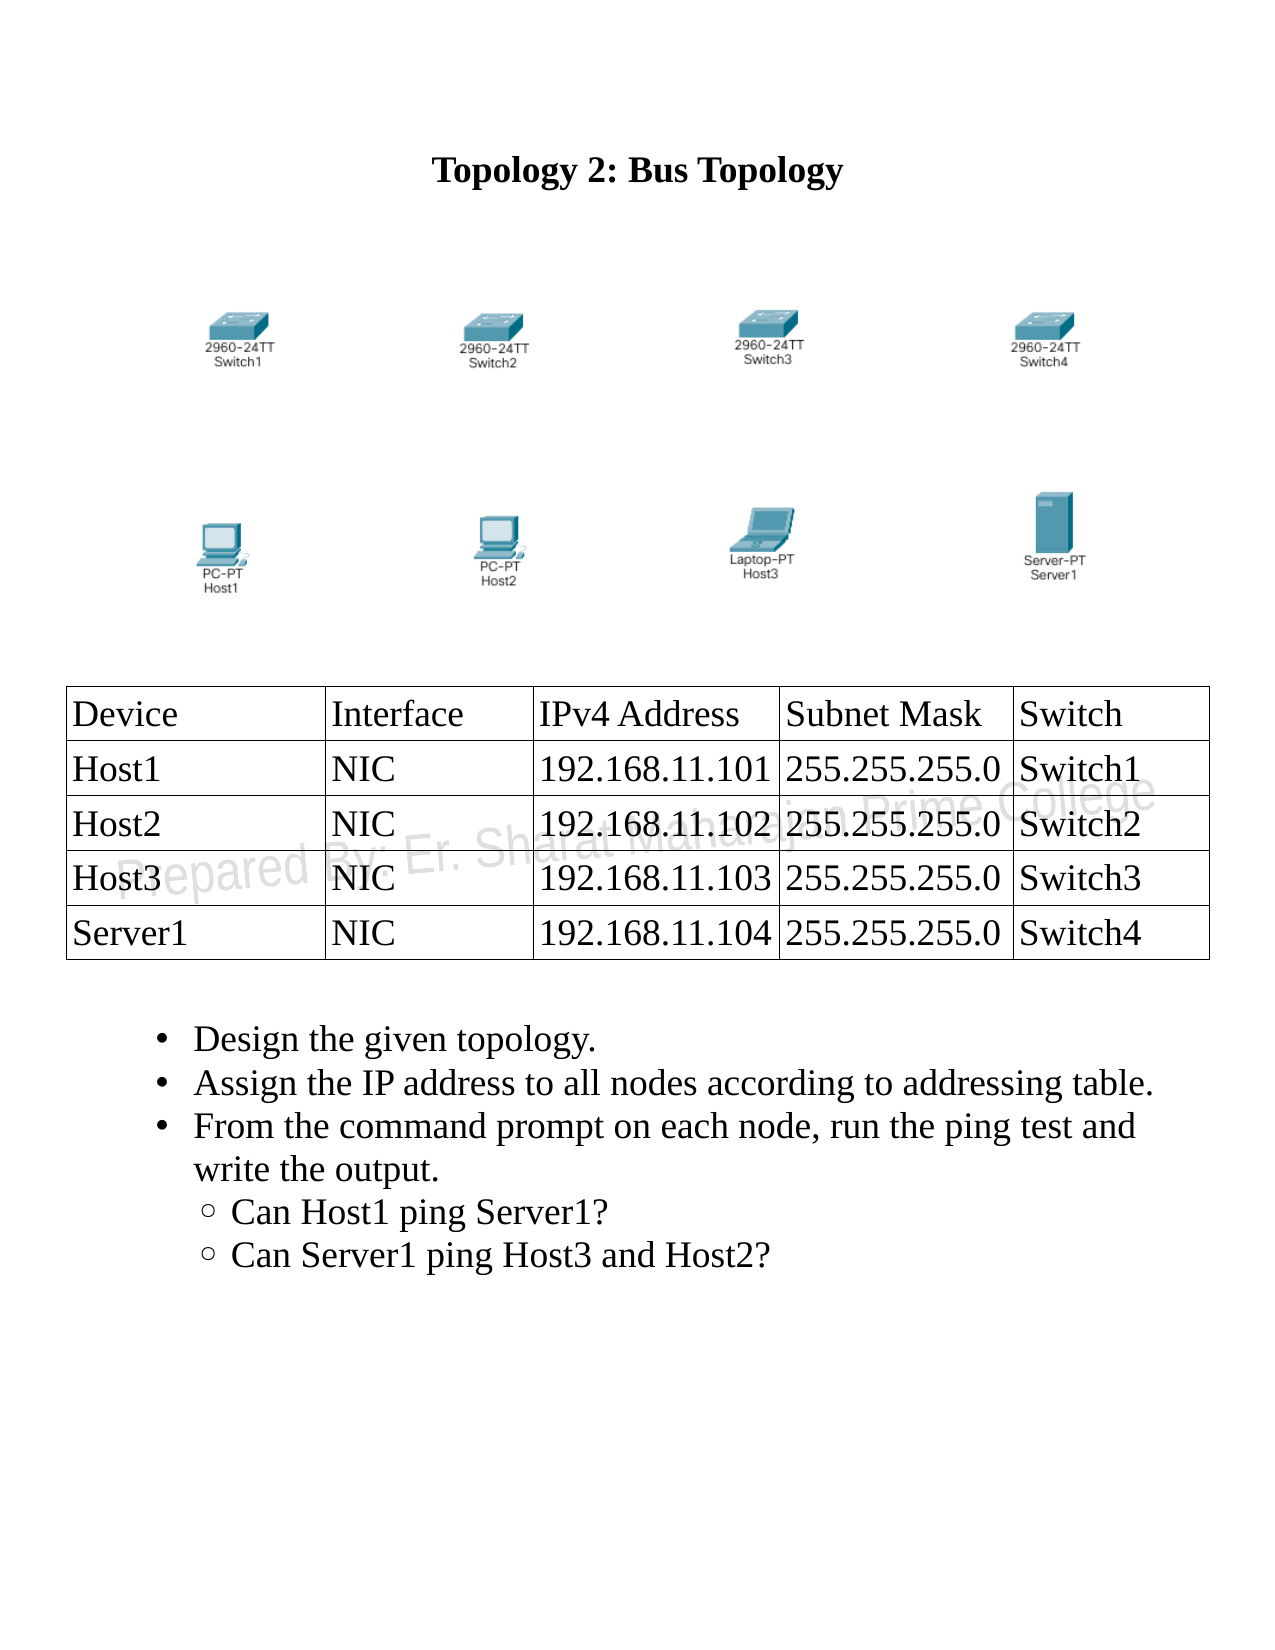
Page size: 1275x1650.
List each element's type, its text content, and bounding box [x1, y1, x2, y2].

table_cell Switch1 [1014, 741, 1209, 795]
text Topology 2: Bus Topology [118, 148, 1157, 191]
table_cell 192.168.11.103 [534, 851, 779, 904]
table_cell Host3 [67, 851, 325, 904]
table_header Subnet Mask [780, 687, 1013, 740]
list Can Server1 ping Host3 and Host2? [193, 1232, 1157, 1276]
table_cell 255.255.255.0 [780, 906, 1013, 959]
list Assign the IP address to all nodes according to addressing table. [156, 1060, 1157, 1103]
table_header Interface [326, 687, 533, 740]
table_header IPv4 Address [534, 687, 779, 740]
list Design the given topology. [156, 1017, 1157, 1060]
table_cell NIC [326, 796, 533, 850]
table_cell Switch3 [1014, 851, 1209, 904]
table_header Device [67, 687, 325, 740]
table_cell 192.168.11.104 [534, 906, 779, 959]
table_cell 255.255.255.0 [780, 796, 1013, 850]
table_cell 255.255.255.0 [780, 741, 1013, 795]
table_cell NIC [326, 851, 533, 904]
table_cell NIC [326, 741, 533, 795]
table_cell 255.255.255.0 [780, 851, 1013, 904]
table_cell Switch2 [1014, 796, 1209, 850]
picture [137, 249, 1177, 643]
list From the command prompt on each node, run the ping test and write the output. [156, 1103, 1157, 1189]
table_cell Server1 [67, 906, 325, 959]
table_cell 192.168.11.101 [534, 741, 779, 795]
table_cell Switch4 [1014, 906, 1209, 959]
table_cell 192.168.11.102 [534, 796, 779, 850]
list Can Host1 ping Server1? [193, 1189, 1157, 1232]
table_cell Host1 [67, 741, 325, 795]
table_cell Host2 [67, 796, 325, 850]
table_cell NIC [326, 906, 533, 959]
table_header Switch [1014, 687, 1209, 740]
